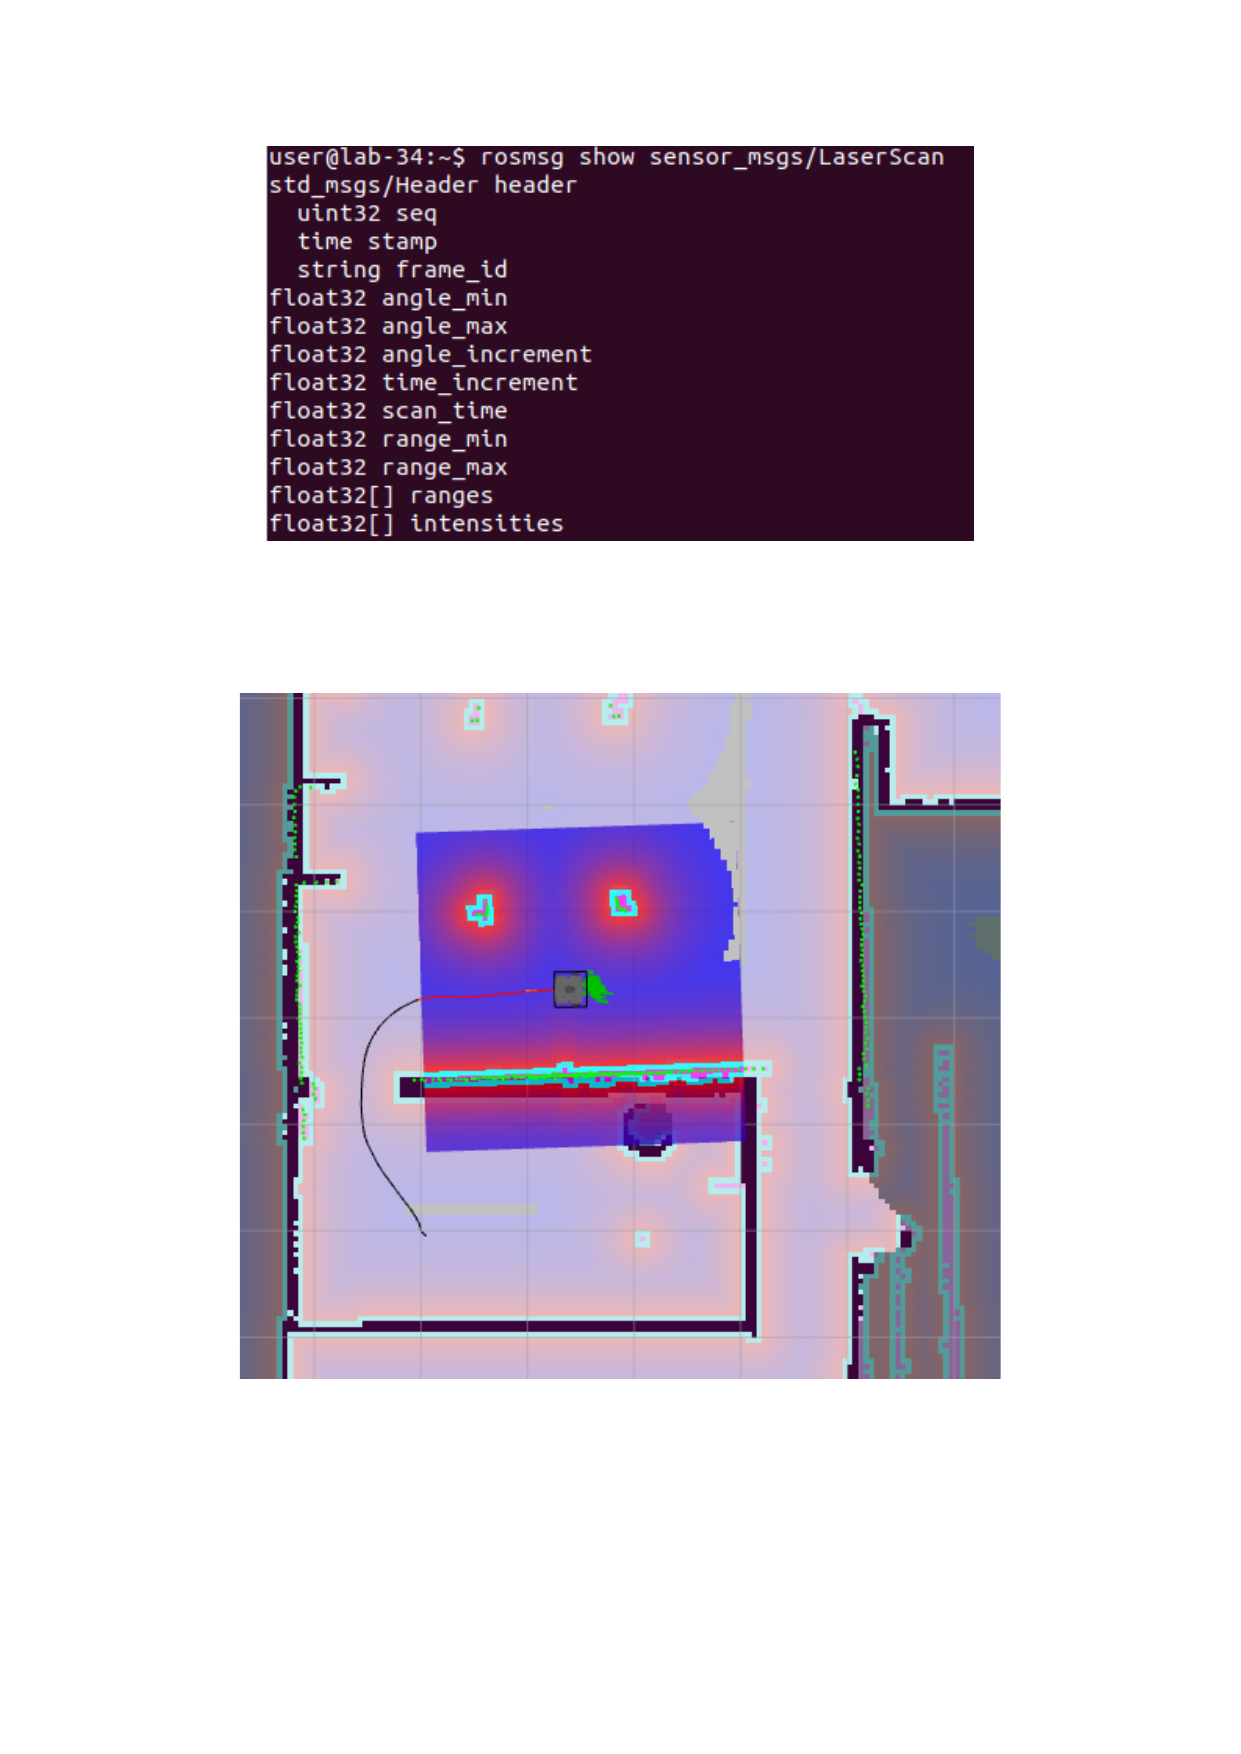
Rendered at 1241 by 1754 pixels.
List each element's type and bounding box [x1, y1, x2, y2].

picture [266, 146, 974, 541]
picture [239, 693, 1001, 1379]
